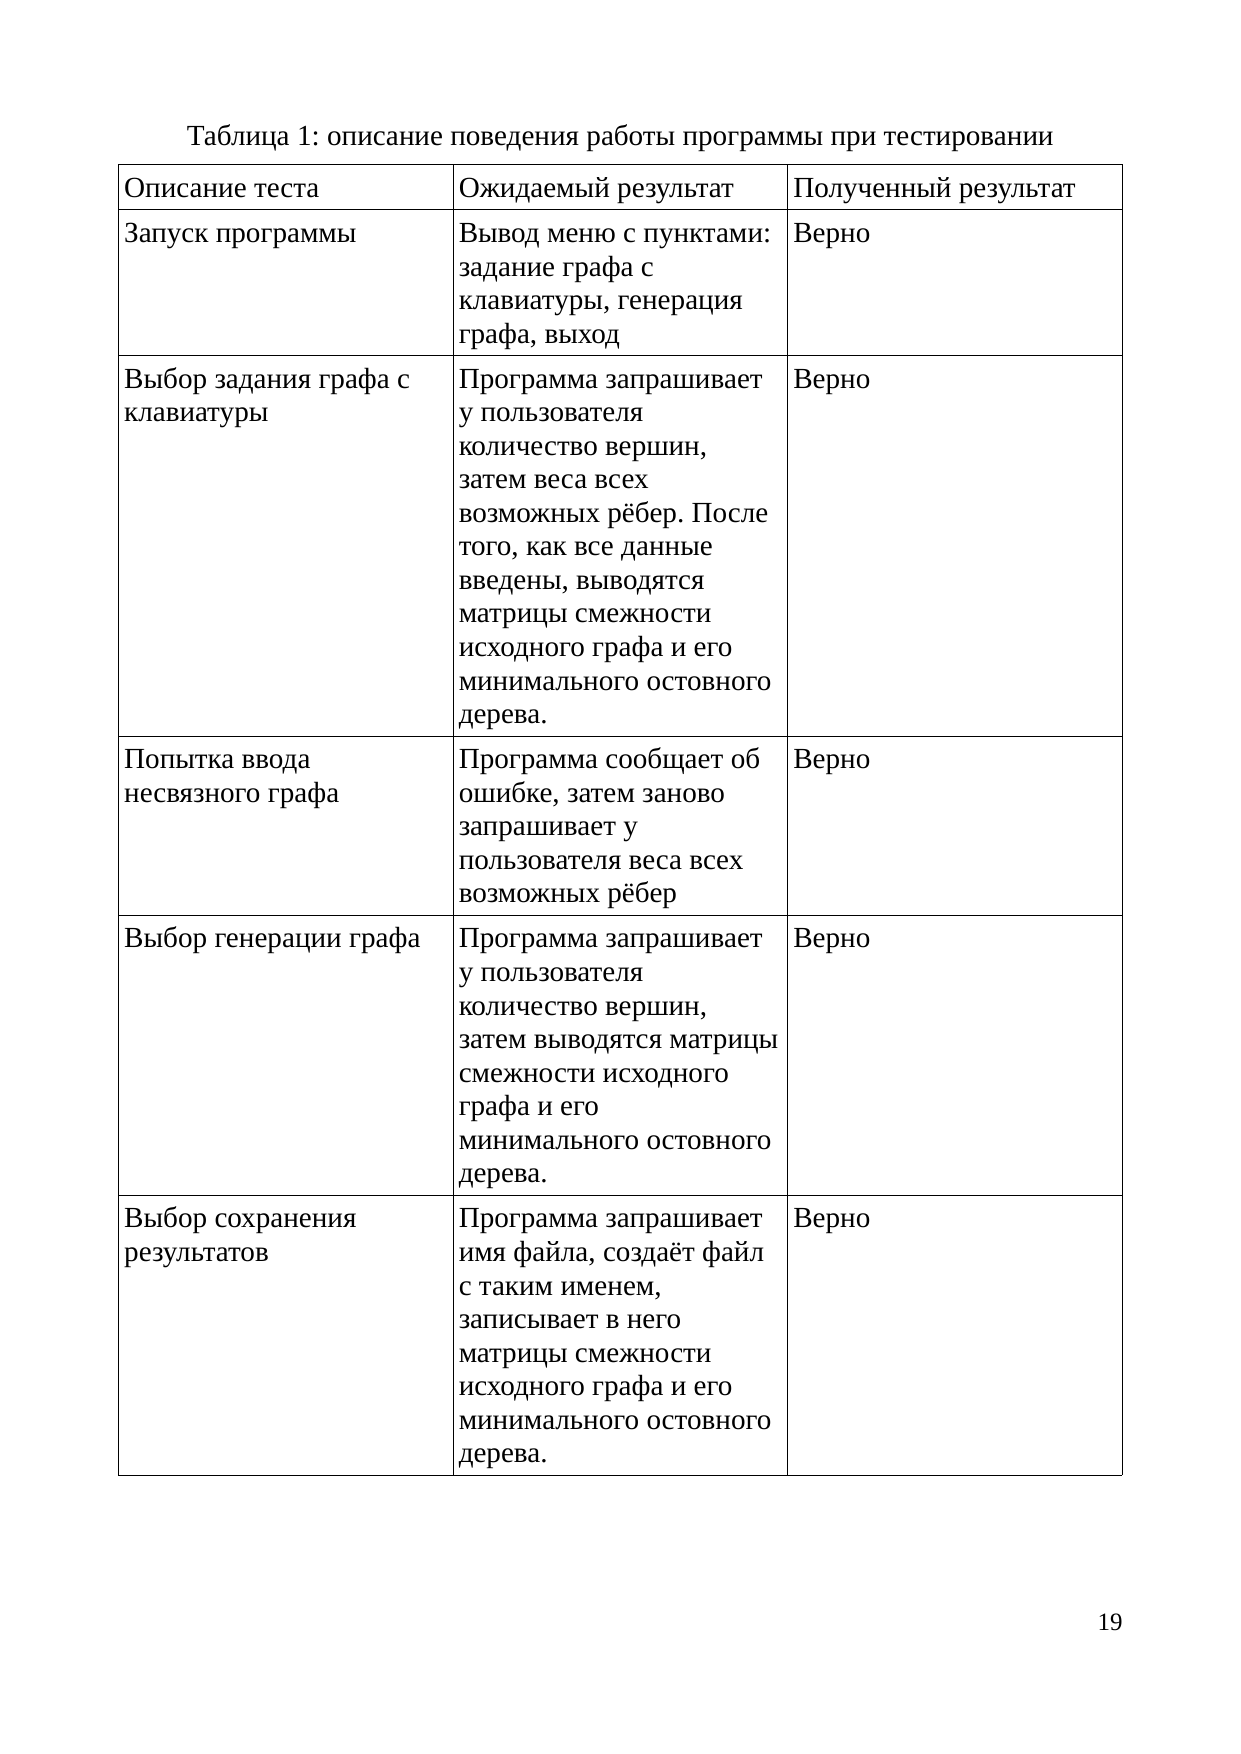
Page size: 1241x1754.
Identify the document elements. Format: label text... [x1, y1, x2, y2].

table_cell Попытка ввода несвязного графа [119, 737, 453, 915]
table_cell Верно [788, 916, 1122, 1195]
table_header Полученный результат [788, 165, 1122, 209]
table_cell Верно [788, 1196, 1122, 1474]
table_cell Выбор сохранения результатов [119, 1196, 453, 1474]
table_header Ожидаемый результат [454, 165, 787, 209]
table_cell Программа запрашивает имя файла, создаёт файл с таким именем, записывает в него матрицы смежности исходного графа и его минимального остовного дерева. [454, 1196, 787, 1474]
table_header Описание теста [119, 165, 453, 209]
table_cell Вывод меню с пунктами: задание графа с клавиатуры, генерация графа, выход [454, 210, 787, 355]
table_cell Верно [788, 737, 1122, 915]
table_cell Программа запрашивает у пользователя количество вершин, затем выводятся матрицы смежности исходного графа и его минимального остовного дерева. [454, 916, 787, 1195]
table_cell Запуск программы [119, 210, 453, 355]
table_cell Выбор генерации графа [119, 916, 453, 1195]
table_cell Программа запрашивает у пользователя количество вершин, затем веса всех возможных рёбер. После того, как все данные введены, выводятся матрицы смежности исходного графа и его минимального остовного дерева. [454, 356, 787, 736]
table_cell Верно [788, 210, 1122, 355]
table_cell Выбор задания графа с клавиатуры [119, 356, 453, 736]
table_cell Верно [788, 356, 1122, 736]
table_cell Программа сообщает об ошибке, затем заново запрашивает у пользователя веса всех возможных рёбер [454, 737, 787, 915]
text Таблица 1: описание поведения работы программы при тестировании [118, 118, 1122, 152]
